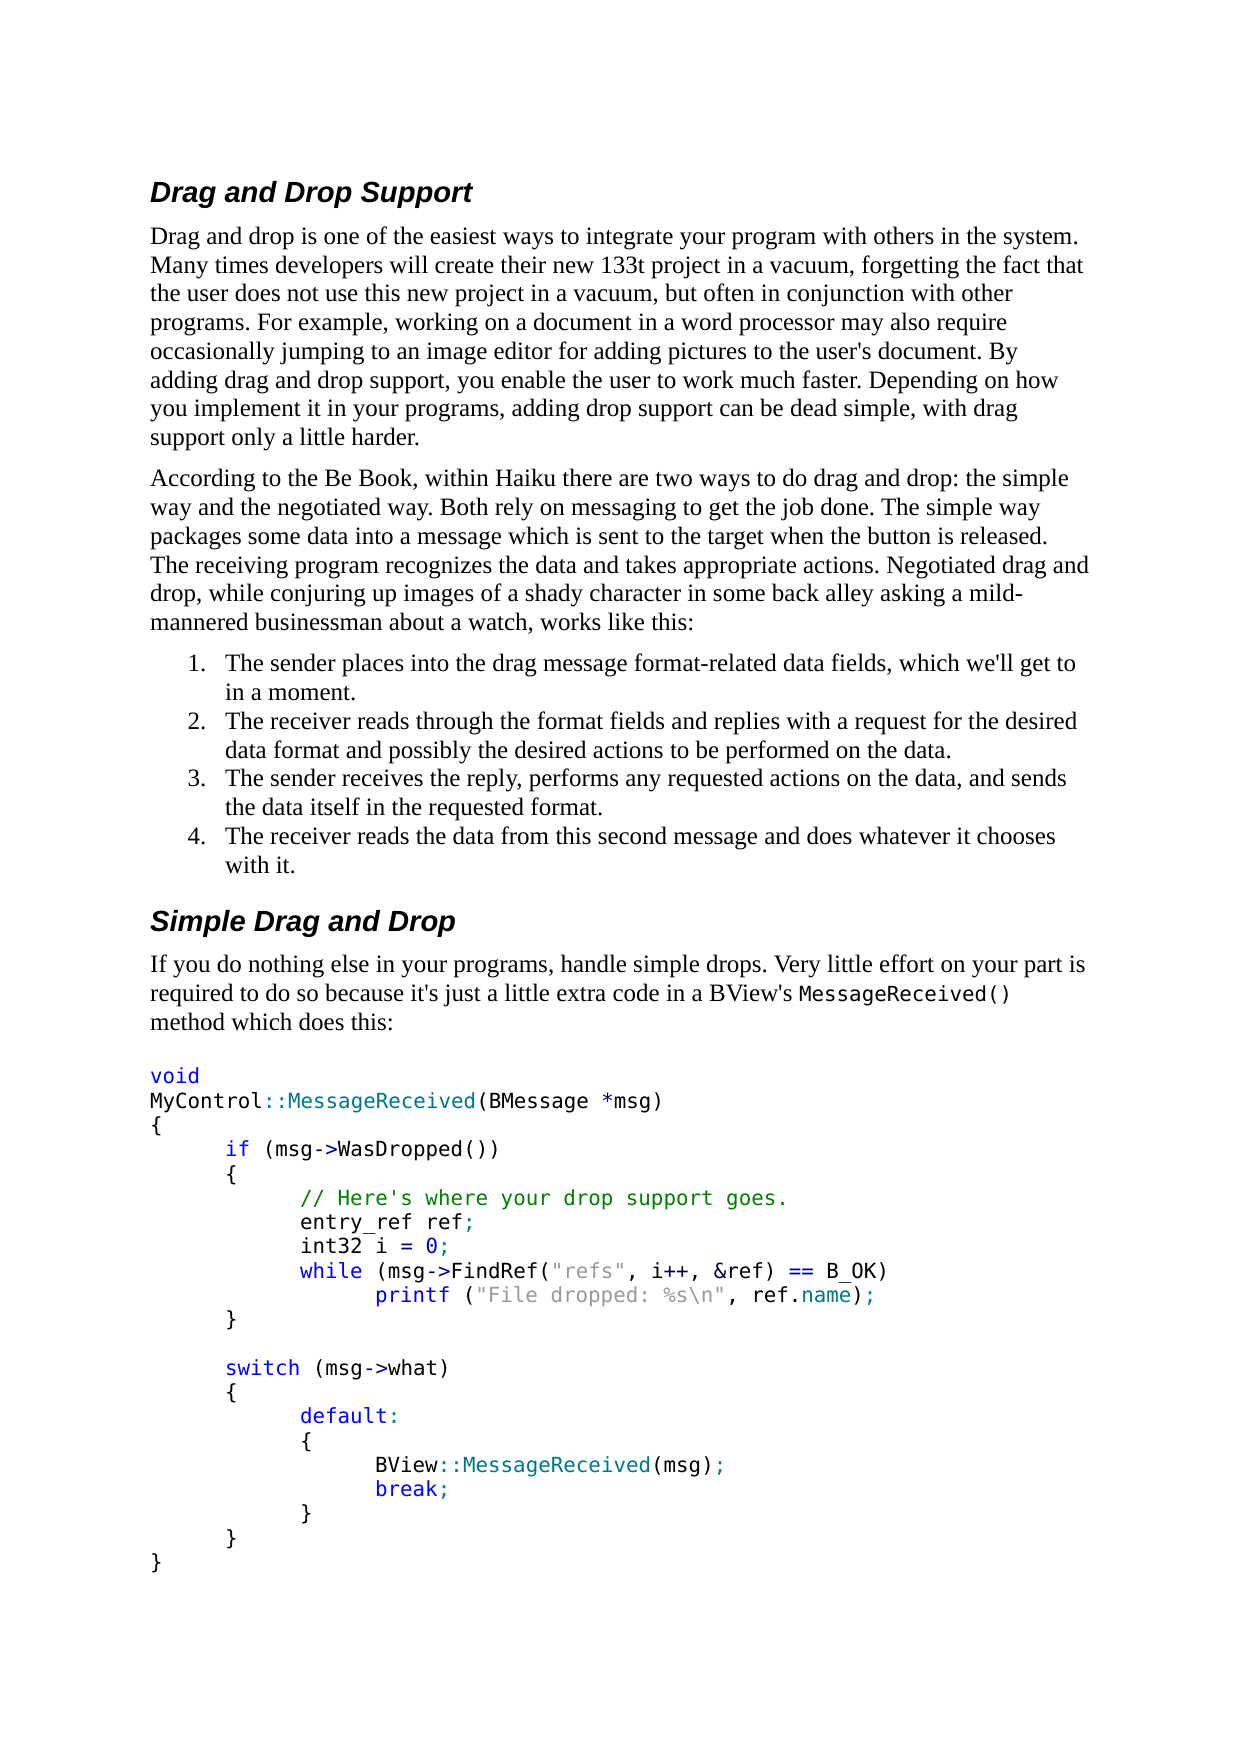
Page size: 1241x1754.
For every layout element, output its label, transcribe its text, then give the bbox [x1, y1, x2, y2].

text According to the Be Book, within Haiku there are two ways to do drag and drop: the simple way and the negotiated way. Both rely on messaging to get the job done. The simple way packages some data into a message which is sent to the target when the button is released. The receiving program recognizes the data and takes appropriate actions. Negotiated drag and drop, while conjuring up images of a shady character in some back alley asking a mild-mannered businessman about a watch, works like this: [150, 463, 1090, 636]
text If you do nothing else in your programs, handle simple drops. Very little effort on your part is required to do so because it's just a little extra code in a BView's MessageReceived() method which does this: [150, 949, 1090, 1036]
text MyControl::MessageReceived(BMessage *msg) [150, 1089, 1090, 1113]
text } } [150, 1526, 1090, 1574]
text switch (msg->what) [150, 1356, 1090, 1380]
text } [150, 1307, 1090, 1332]
text { [150, 1162, 1090, 1186]
list The sender receives the reply, performs any requested actions on the data, and sends the data itself in the requested format. [187, 763, 1090, 821]
text BView::MessageReceived(msg); [150, 1453, 1090, 1477]
subtitle Drag and Drop Support [150, 175, 1090, 208]
text default: [150, 1404, 1090, 1429]
text printf ("File dropped: %s\n", ref.name); [150, 1283, 1090, 1307]
text if (msg->WasDropped()) [150, 1137, 1090, 1162]
text // Here's where your drop support goes. [150, 1186, 1090, 1210]
list The sender places into the drag message format-related data fields, which we'll get to in a moment. [187, 648, 1090, 706]
text Drag and drop is one of the easiest ways to integrate your program with others in the system. Many times developers will create their new 133t project in a vacuum, forgetting the fact that the user does not use this new project in a vacuum, but often in conjunction with other programs. For example, working on a document in a word processor may also require occasionally jumping to an image editor for adding pictures to the user's document. By adding drag and drop support, you enable the user to work much faster. Depending on how you implement it in your programs, adding drop support can be dead simple, with drag support only a little harder. [150, 221, 1090, 451]
text while (msg->FindRef("refs", i++, &ref) == B_OK) [150, 1259, 1090, 1283]
list The receiver reads through the format fields and replies with a request for the desired data format and possibly the desired actions to be performed on the data. [187, 706, 1090, 763]
text { [150, 1113, 1090, 1137]
text void [150, 1064, 1090, 1089]
text break; [150, 1477, 1090, 1501]
text int32 i = 0; [150, 1234, 1090, 1259]
text entry_ref ref; [150, 1210, 1090, 1234]
subtitle Simple Drag and Drop [150, 903, 1090, 937]
text { [150, 1429, 1090, 1453]
list The receiver reads the data from this second message and does whatever it chooses with it. [187, 821, 1090, 878]
text } [150, 1501, 1090, 1526]
text { [150, 1380, 1090, 1404]
